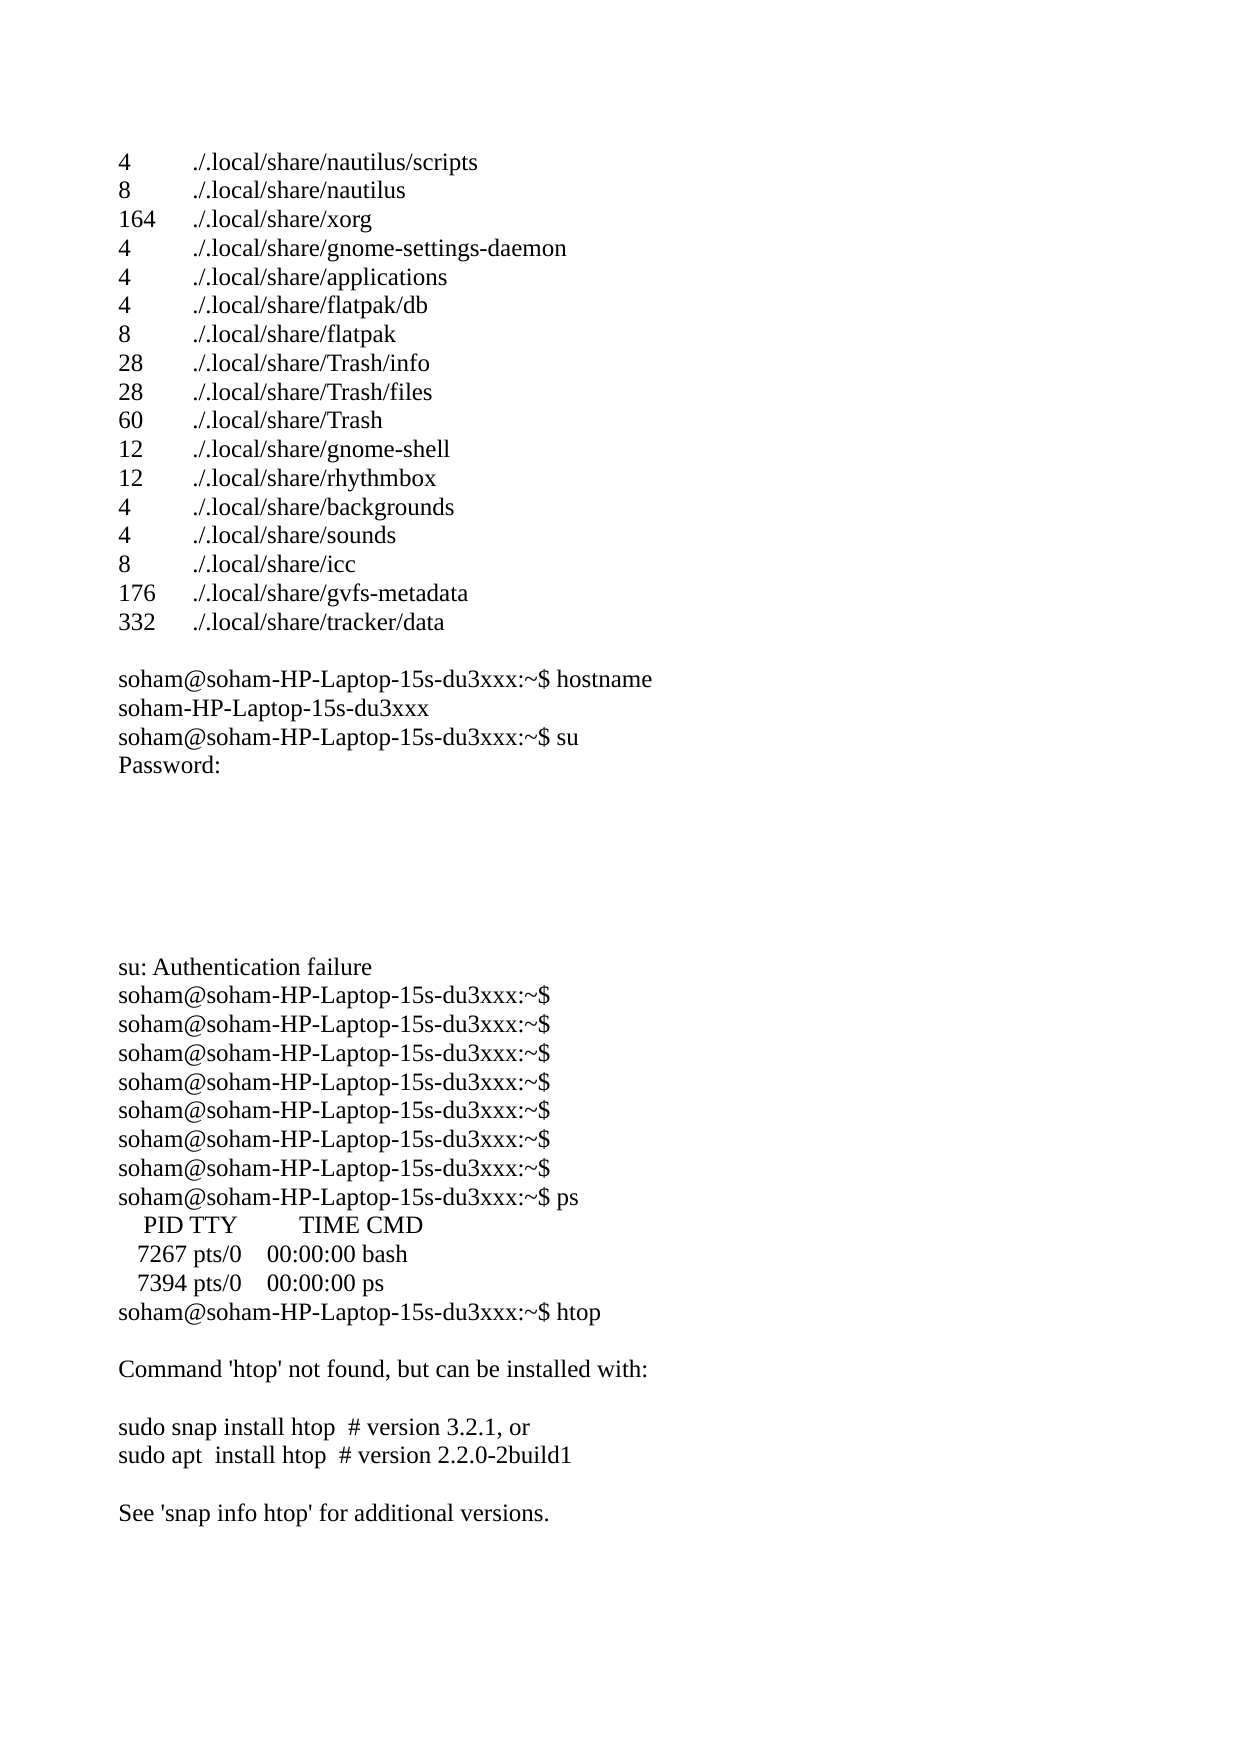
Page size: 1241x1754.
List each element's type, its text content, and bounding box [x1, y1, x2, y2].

text 8 ./.local/share/nautilus [118, 176, 1122, 204]
text sudo snap install htop # version 3.2.1, or [118, 1412, 1122, 1441]
text soham@soham-HP-Laptop-15s-du3xxx:~$ [118, 1153, 1122, 1182]
text sudo apt install htop # version 2.2.0-2build1 [118, 1441, 1122, 1469]
text 8 ./.local/share/icc [118, 549, 1122, 578]
text 332 ./.local/share/tracker/data [118, 607, 1122, 636]
text soham@soham-HP-Laptop-15s-du3xxx:~$ [118, 1124, 1122, 1153]
text 7394 pts/0 00:00:00 ps [118, 1268, 1122, 1297]
text soham@soham-HP-Laptop-15s-du3xxx:~$ [118, 1009, 1122, 1038]
text soham@soham-HP-Laptop-15s-du3xxx:~$ htop [118, 1297, 1122, 1326]
text soham@soham-HP-Laptop-15s-du3xxx:~$ [118, 981, 1122, 1009]
text soham@soham-HP-Laptop-15s-du3xxx:~$ su [118, 722, 1122, 751]
text soham-HP-Laptop-15s-du3xxx [118, 693, 1122, 722]
text 12 ./.local/share/gnome-shell [118, 434, 1122, 463]
text 4 ./.local/share/nautilus/scripts [118, 147, 1122, 176]
text 12 ./.local/share/rhythmbox [118, 463, 1122, 492]
text soham@soham-HP-Laptop-15s-du3xxx:~$ [118, 1038, 1122, 1067]
text soham@soham-HP-Laptop-15s-du3xxx:~$ hostname [118, 664, 1122, 693]
text 60 ./.local/share/Trash [118, 406, 1122, 434]
text su: Authentication failure [118, 952, 1122, 981]
text 7267 pts/0 00:00:00 bash [118, 1239, 1122, 1268]
text 4 ./.local/share/applications [118, 262, 1122, 291]
text See 'snap info htop' for additional versions. [118, 1498, 1122, 1527]
text 28 ./.local/share/Trash/files [118, 377, 1122, 406]
text Command 'htop' not found, but can be installed with: [118, 1354, 1122, 1383]
text 4 ./.local/share/sounds [118, 521, 1122, 549]
text 8 ./.local/share/flatpak [118, 319, 1122, 348]
text 4 ./.local/share/flatpak/db [118, 291, 1122, 319]
text Password: [118, 751, 1122, 779]
text 4 ./.local/share/gnome-settings-daemon [118, 233, 1122, 262]
text PID TTY TIME CMD [118, 1211, 1122, 1239]
text soham@soham-HP-Laptop-15s-du3xxx:~$ ps [118, 1182, 1122, 1211]
text 28 ./.local/share/Trash/info [118, 348, 1122, 377]
text 164 ./.local/share/xorg [118, 204, 1122, 233]
text 176 ./.local/share/gvfs-metadata [118, 578, 1122, 607]
text 4 ./.local/share/backgrounds [118, 492, 1122, 521]
text soham@soham-HP-Laptop-15s-du3xxx:~$ [118, 1096, 1122, 1124]
text soham@soham-HP-Laptop-15s-du3xxx:~$ [118, 1067, 1122, 1096]
